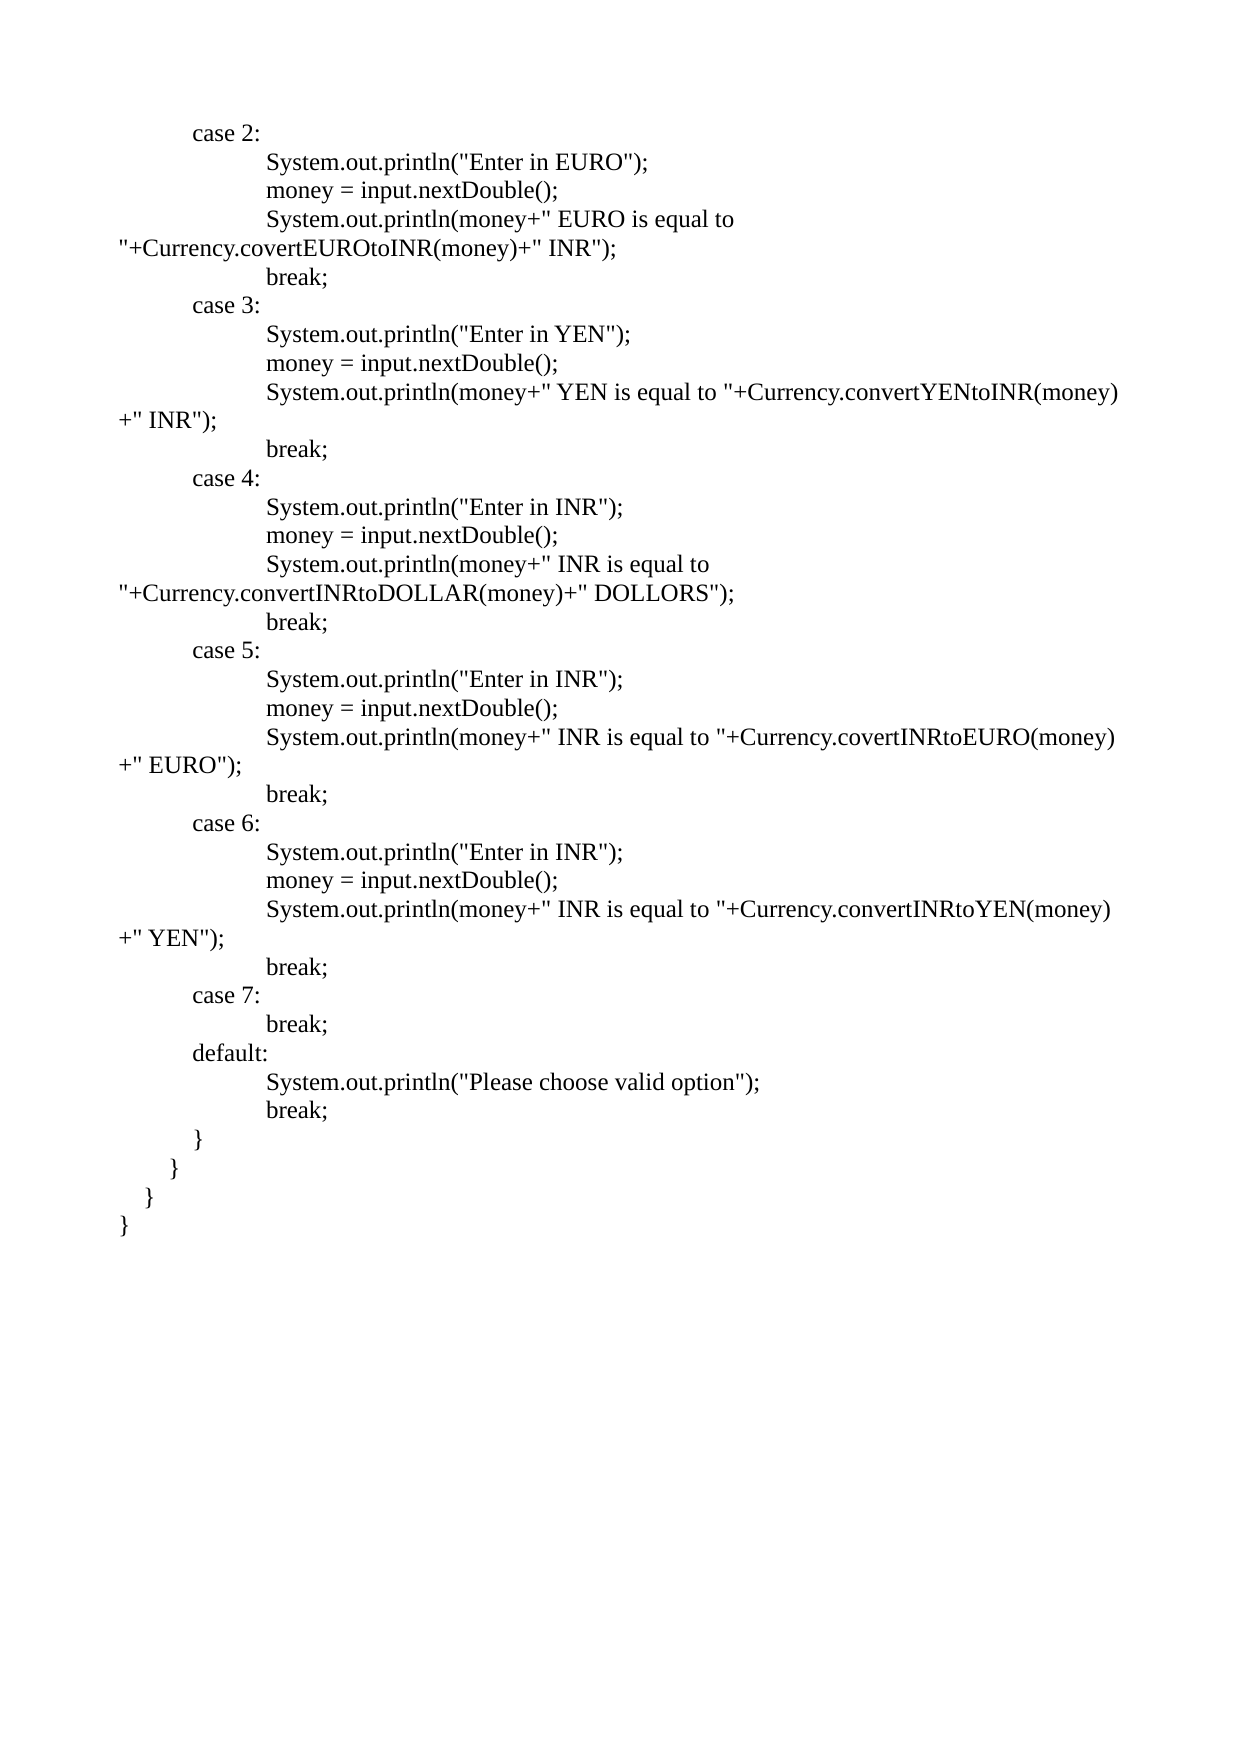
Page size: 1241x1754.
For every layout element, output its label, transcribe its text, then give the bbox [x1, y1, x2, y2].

text } [118, 1153, 1122, 1182]
text money = input.nextDouble(); [118, 693, 1122, 722]
text break; [118, 607, 1122, 636]
text money = input.nextDouble(); [118, 521, 1122, 549]
text money = input.nextDouble(); [118, 348, 1122, 377]
text System.out.println(money+" INR is equal to "+Currency.covertINRtoEURO(money)+" EURO"); [118, 722, 1122, 779]
text break; [118, 1009, 1122, 1038]
text money = input.nextDouble(); [118, 866, 1122, 894]
text System.out.println(money+" EURO is equal to "+Currency.covertEUROtoINR(money)+" INR"); [118, 204, 1122, 262]
text break; [118, 434, 1122, 463]
text default: [118, 1038, 1122, 1067]
text money = input.nextDouble(); [118, 176, 1122, 204]
text case 5: [118, 636, 1122, 664]
text case 6: [118, 808, 1122, 837]
text case 4: [118, 463, 1122, 492]
text System.out.println(money+" INR is equal to "+Currency.convertINRtoDOLLAR(money)+" DOLLORS"); [118, 549, 1122, 607]
text case 3: [118, 291, 1122, 319]
text System.out.println("Enter in YEN"); [118, 319, 1122, 348]
text System.out.println("Enter in EURO"); [118, 147, 1122, 176]
text break; [118, 262, 1122, 291]
text case 7: [118, 981, 1122, 1009]
text } [118, 1211, 1122, 1239]
text System.out.println("Please choose valid option"); [118, 1067, 1122, 1096]
text System.out.println(money+" INR is equal to "+Currency.convertINRtoYEN(money)+" YEN"); [118, 894, 1122, 952]
text } [118, 1124, 1122, 1153]
text break; [118, 952, 1122, 981]
text System.out.println("Enter in INR"); [118, 664, 1122, 693]
text case 2: [118, 118, 1122, 147]
text } [118, 1182, 1122, 1211]
text System.out.println("Enter in INR"); [118, 492, 1122, 521]
text break; [118, 1096, 1122, 1124]
text System.out.println(money+" YEN is equal to "+Currency.convertYENtoINR(money)+" INR"); [118, 377, 1122, 434]
text System.out.println("Enter in INR"); [118, 837, 1122, 866]
text break; [118, 779, 1122, 808]
